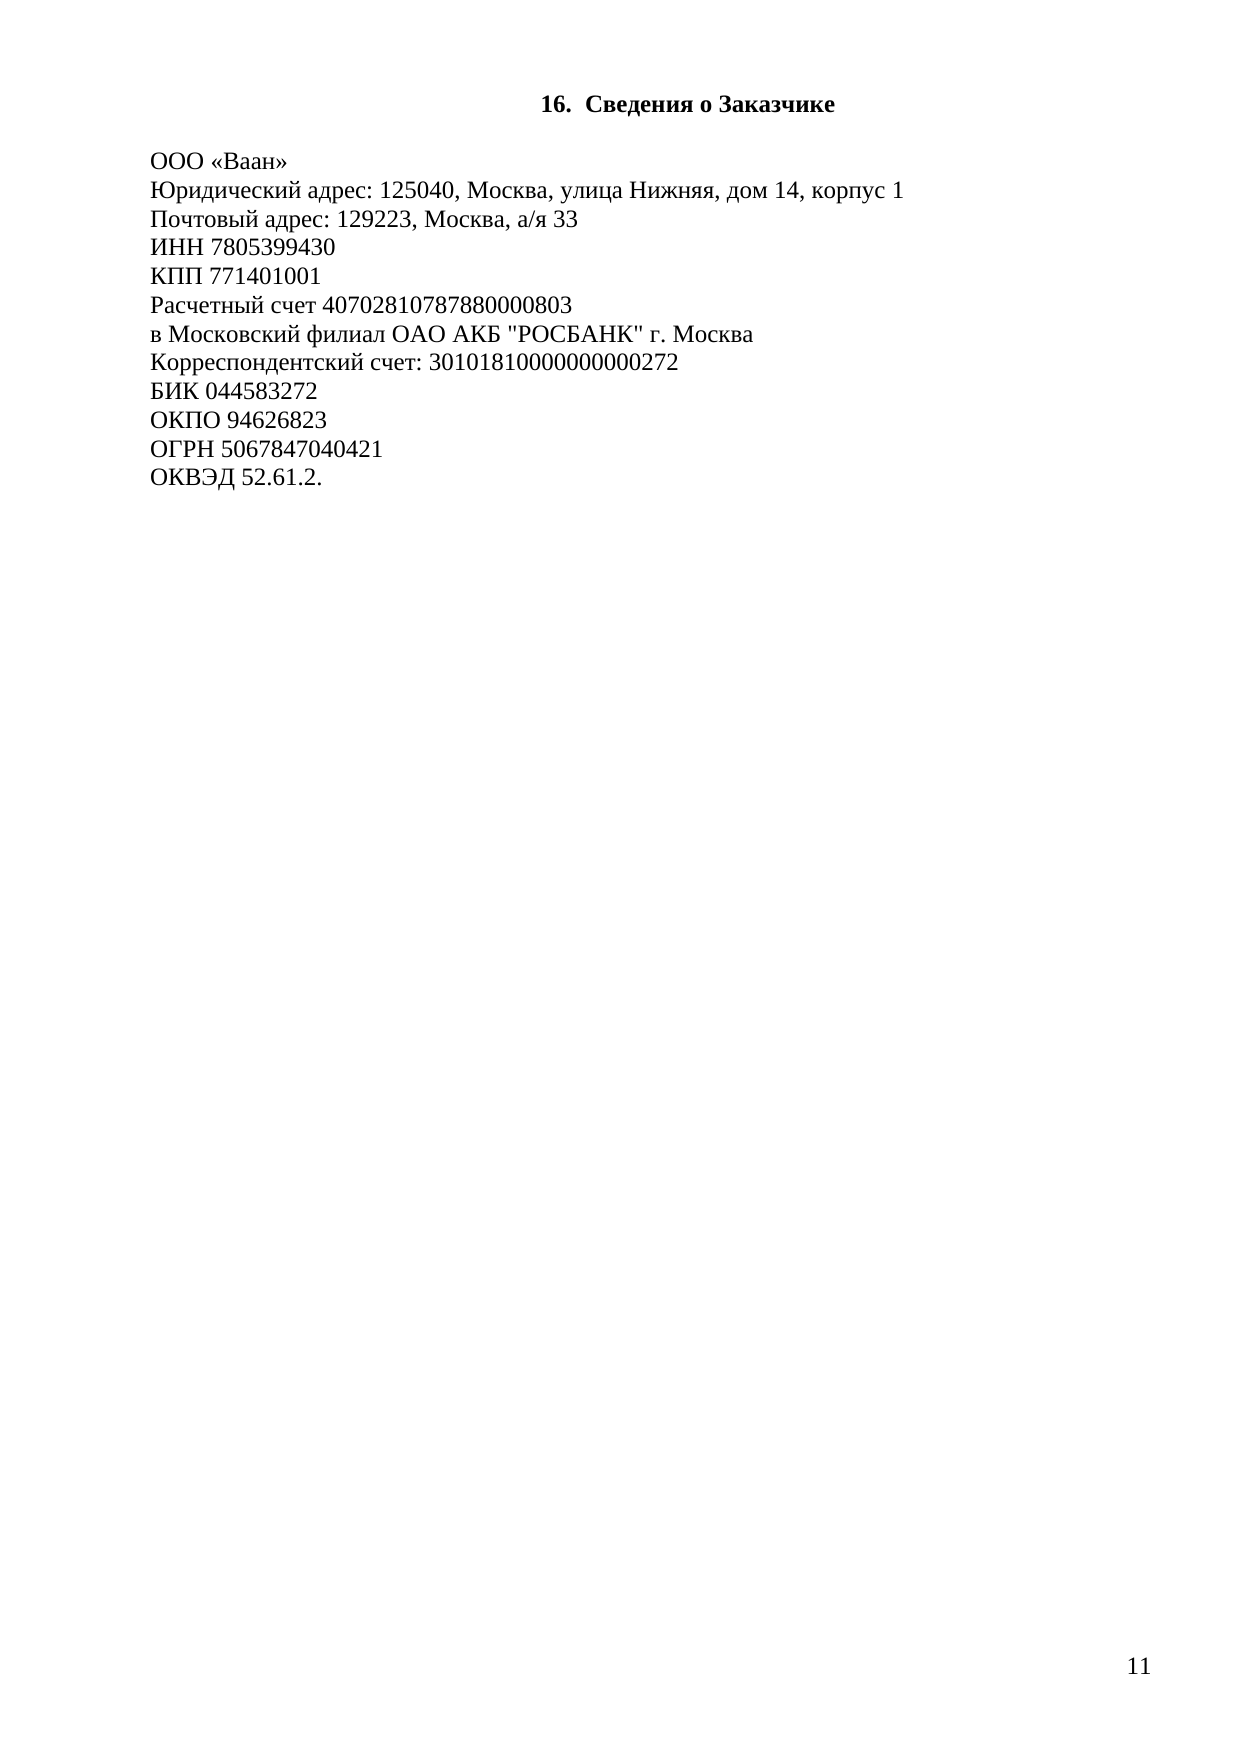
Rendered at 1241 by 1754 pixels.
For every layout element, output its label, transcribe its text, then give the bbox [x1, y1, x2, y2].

text ИНН 7805399430 [150, 232, 1152, 261]
text Юридический адрес: 125040, Москва, улица Нижняя, дом 14, корпус 1 [150, 175, 1152, 204]
text КПП 771401001 [150, 261, 1152, 290]
text Расчетный счет 40702810787880000803 [150, 290, 1152, 319]
text ОКВЭД 52.61.2. [150, 462, 1152, 491]
text ОКПО 94626823 [150, 405, 1152, 434]
text Почтовый адрес: 129223, Москва, а/я 33 [150, 204, 1152, 232]
text Корреспондентский счет: 30101810000000000272 [150, 347, 1152, 376]
list Сведения о Заказчике [150, 89, 1152, 117]
text в Московский филиал ОАО АКБ "РОСБАНК" г. Москва [150, 319, 1152, 347]
text ООО «Ваан» [150, 146, 1152, 175]
text ОГРН 5067847040421 [150, 434, 1152, 462]
text БИК 044583272 [150, 376, 1152, 405]
